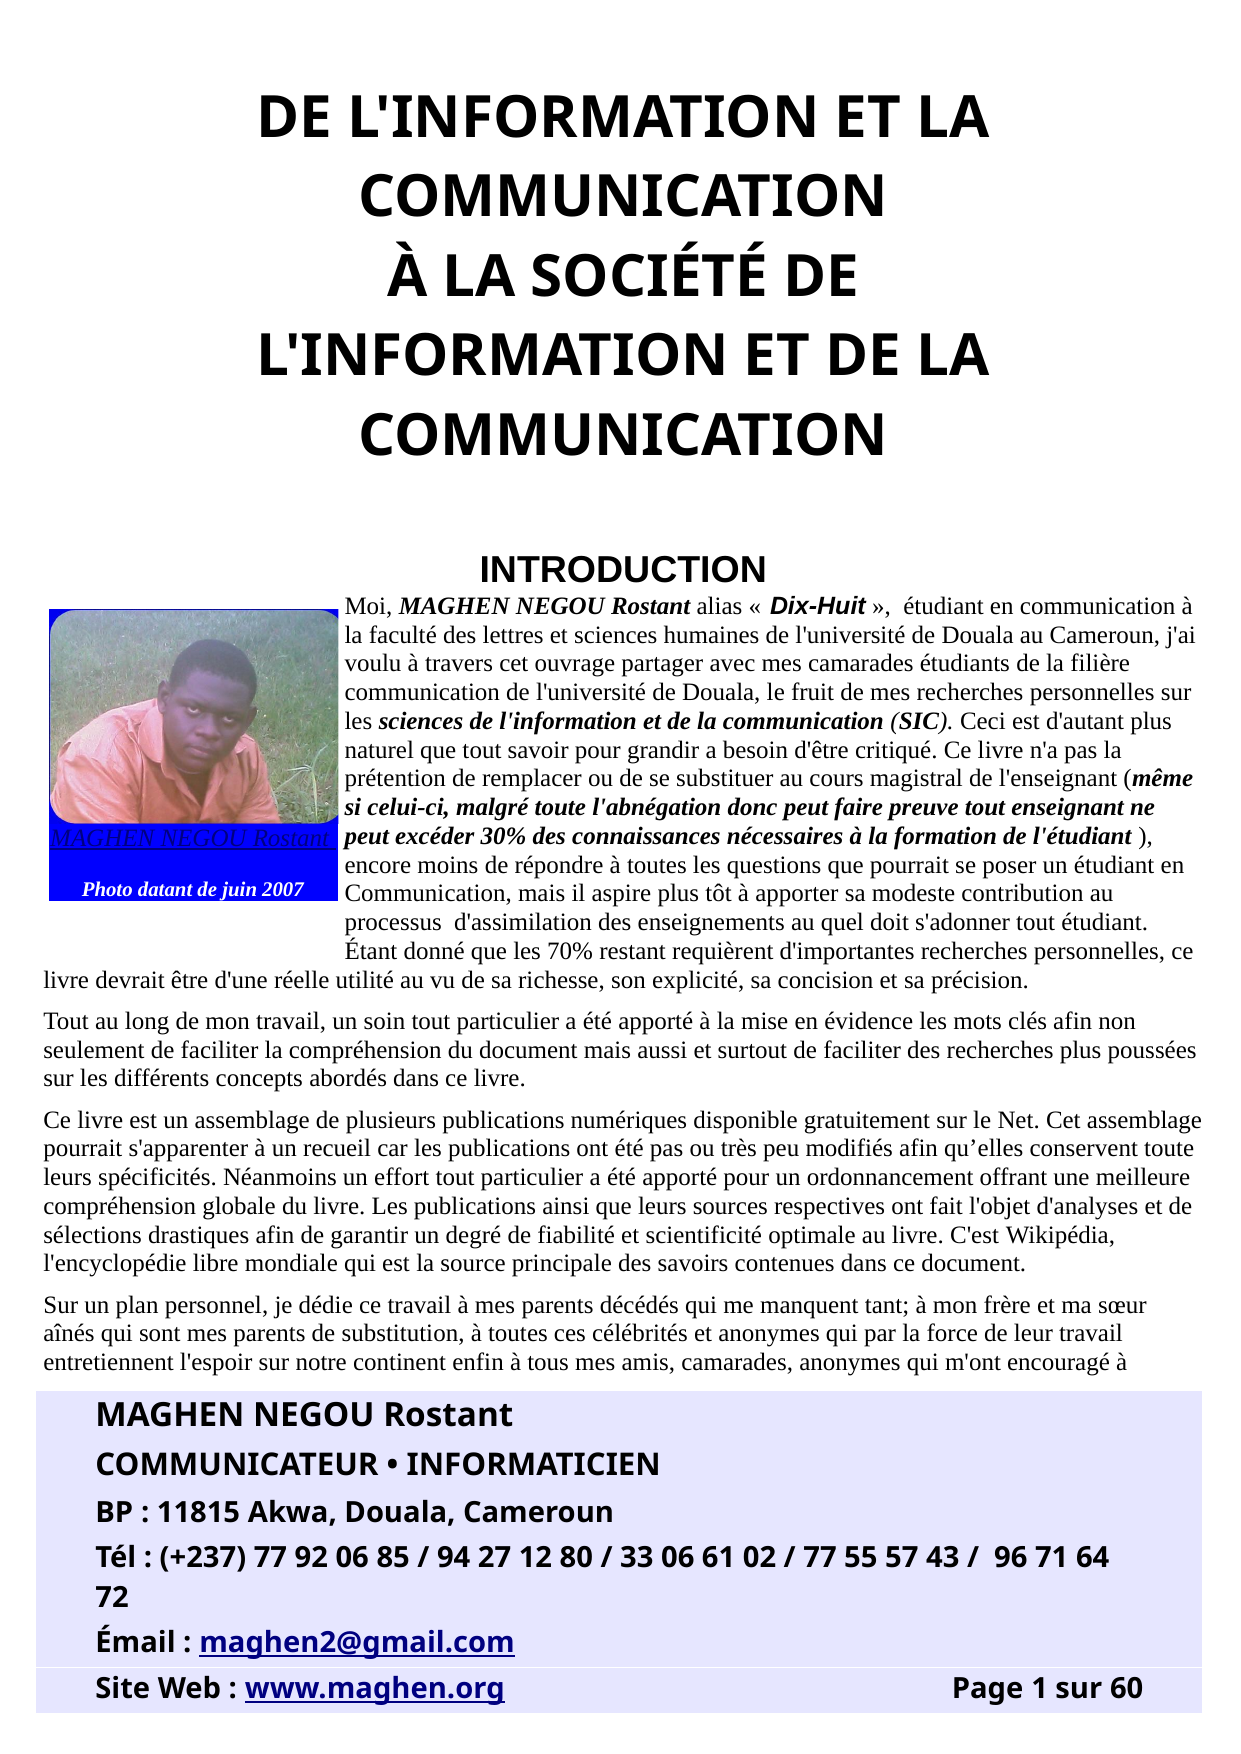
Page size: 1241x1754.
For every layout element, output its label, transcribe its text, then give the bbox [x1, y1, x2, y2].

text Sur un plan personnel, je dédie ce travail à mes parents décédés qui me manquent tant; à mon frère et ma sœur aînés qui sont mes parents de substitution, à toutes ces célébrités et anonymes qui par la force de leur travail entretiennent l'espoir sur notre continent enfin à tous mes amis, camarades, anonymes qui m'ont encouragé à [43, 1290, 1203, 1376]
text Photo datant de juin 2007 [49, 877, 338, 901]
subtitle DE L'INFORMATION ET LA COMMUNICATION [43, 75, 1203, 234]
text INTRODUCTION [43, 548, 1203, 591]
subtitle À LA SOCIÉTÉ DE [43, 234, 1203, 313]
text Tout au long de mon travail, un soin tout particulier a été apporté à la mise en évidence les mots clés afin non seulement de faciliter la compréhension du document mais aussi et surtout de faciliter des recherches plus poussées sur les différents concepts abordés dans ce livre. [43, 1006, 1203, 1092]
text Moi, MAGHEN NEGOU Rostant alias « Dix-Huit », étudiant en communication à la faculté des lettres et sciences humaines de l'université de Douala au Cameroun, j'ai voulu à travers cet ouvrage partager avec mes camarades étudiants de la filière communication de l'université de Douala, le fruit de mes recherches personnelles sur les sciences de l'information et de la communication (SIC). Ceci est d'autant plus naturel que tout savoir pour grandir a besoin d'être critiqué. Ce livre n'a pas la prétention de remplacer ou de se substituer au cours magistral de l'enseignant (même si celui-ci, malgré toute l'abnégation donc peut faire preuve tout enseignant ne peut excéder 30% des connaissances nécessaires à la formation de l'étudiant ), encore moins de répondre à toutes les questions que pourrait se poser un étudiant en Communication, mais il aspire plus tôt à apporter sa modeste contribution au processus d'assimilation des enseignements au quel doit s'adonner tout étudiant. Étant donné que les 70% restant requièrent d'importantes recherches personnelles, ce livre devrait être d'une réelle utilité au vu de sa richesse, son explicité, sa concision et sa précision. [43, 591, 1203, 993]
subtitle L'INFORMATION ET DE LA COMMUNICATION [43, 313, 1203, 472]
text MAGHEN NEGOU Rostant [49, 824, 338, 852]
text Ce livre est un assemblage de plusieurs publications numériques disponible gratuitement sur le Net. Cet assemblage pourrait s'apparenter à un recueil car les publications ont été pas ou très peu modifiés afin qu’elles conservent toute leurs spécificités. Néanmoins un effort tout particulier a été apporté pour un ordonnancement offrant une meilleure compréhension globale du livre. Les publications ainsi que leurs sources respectives ont fait l'objet d'analyses et de sélections drastiques afin de garantir un degré de fiabilité et scientificité optimale au livre. C'est Wikipédia, l'encyclopédie libre mondiale qui est la source principale des savoirs contenues dans ce document. [43, 1105, 1203, 1277]
